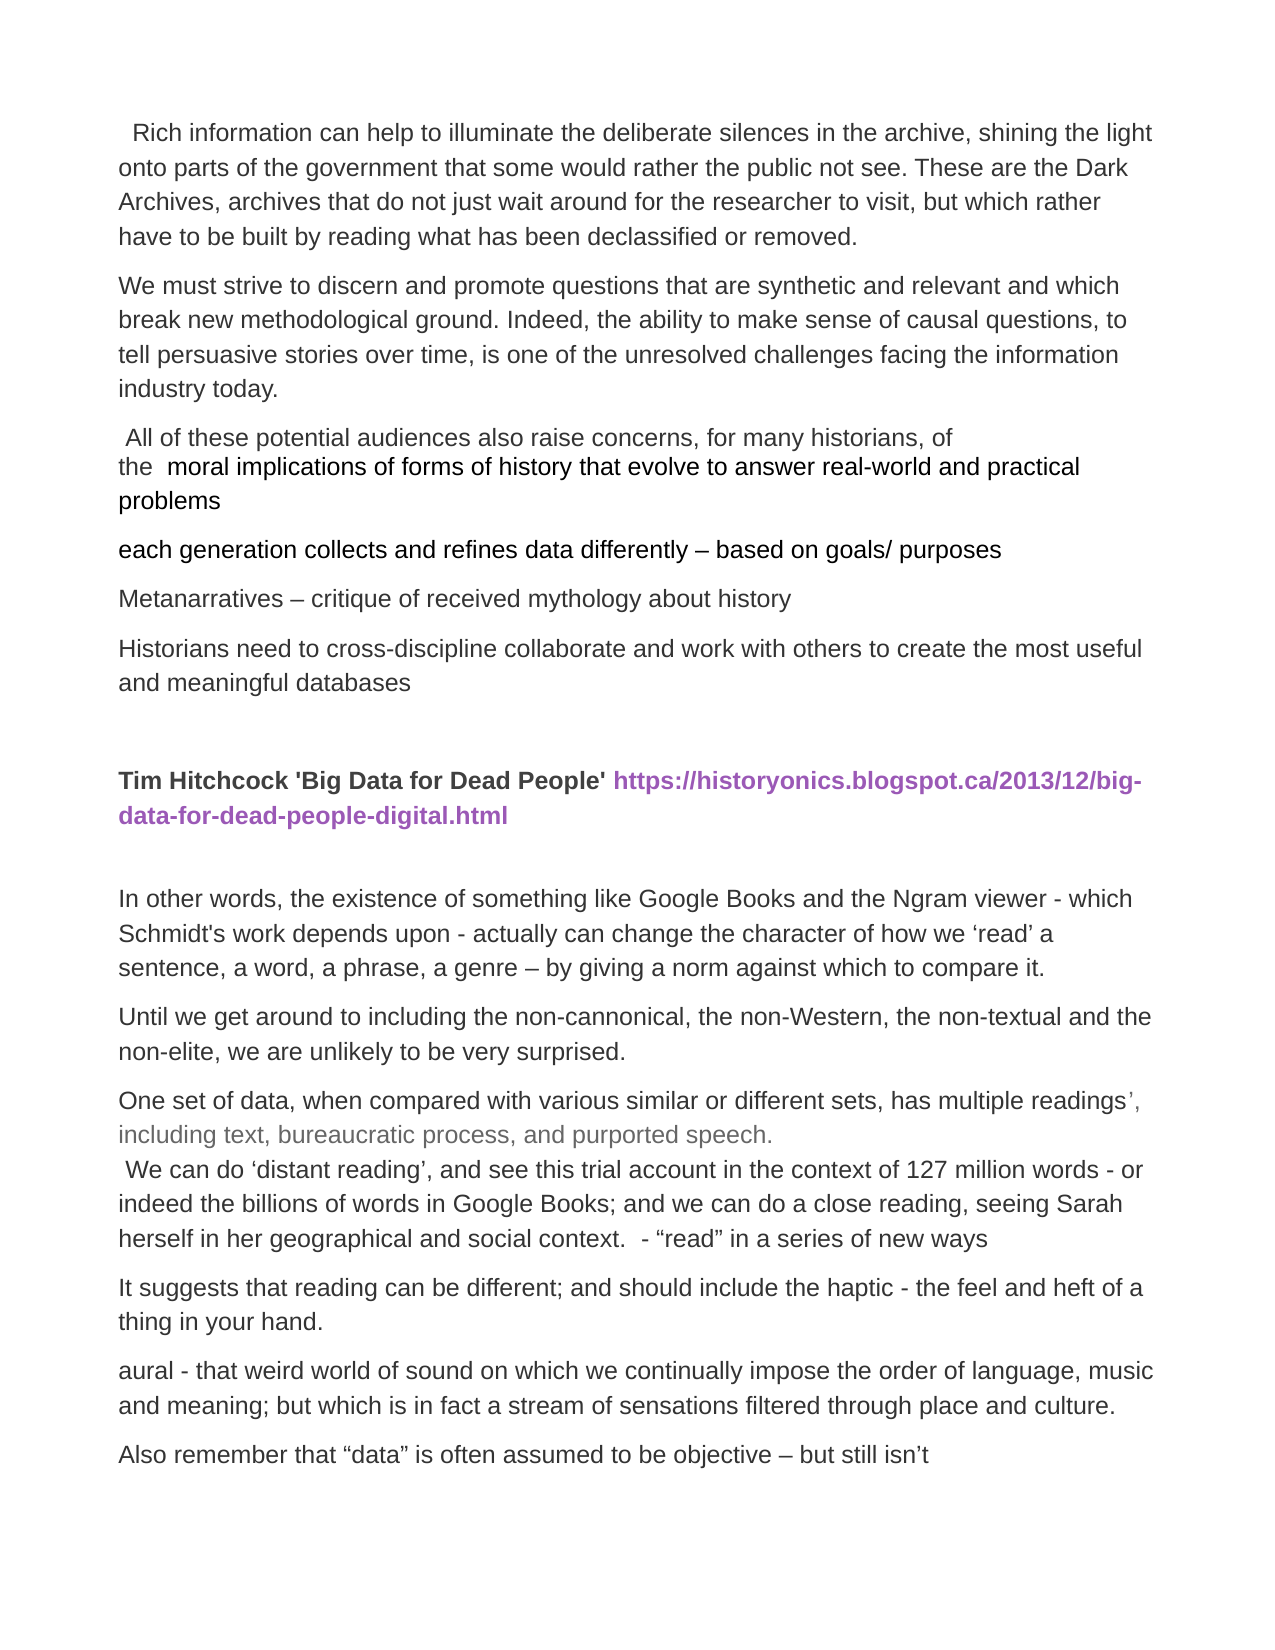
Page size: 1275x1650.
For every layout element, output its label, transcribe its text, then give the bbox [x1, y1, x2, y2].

text Metanarratives – critique of received mythology about history [118, 584, 1157, 613]
text All of these potential audiences also raise concerns, for many historians, of [118, 423, 1157, 452]
text Tim Hitchcock 'Big Data for Dead People' https://historyonics.blogspot.ca/2013/12/big-data-for-dead-people-digital.html [118, 766, 1157, 829]
text One set of data, when compared with various similar or different sets, has multiple readings’, including text, bureaucratic process, and purported speech. We can do ‘distant reading’, and see this trial account in the context of 127 million words - or indeed the billions of words in Google Books; and we can do a close reading, seeing Sarah herself in her geographical and social context. - “read” in a series of new ways [118, 1086, 1157, 1252]
text In other words, the existence of something like Google Books and the Ngram viewer - which Schmidt's work depends upon - actually can change the character of how we ‘read’ a sentence, a word, a phrase, a genre – by giving a norm against which to compare it. [118, 850, 1157, 982]
text We must strive to discern and promote questions that are synthetic and relevant and which break new methodological ground. Indeed, the ability to make sense of causal questions, to tell persuasive stories over time, is one of the unresolved challenges facing the information industry today. [118, 271, 1157, 403]
text aural - that weird world of sound on which we continually impose the order of language, music and meaning; but which is in fact a stream of sensations filtered through place and culture. [118, 1356, 1157, 1419]
text Historians need to cross-discipline collaborate and work with others to create the most useful and meaningful databases [118, 633, 1157, 697]
text Rich information can help to illuminate the deliberate silences in the archive, shining the light onto parts of the government that some would rather the public not see. These are the Dark Archives, archives that do not just wait around for the researcher to visit, but which rather have to be built by reading what has been declassified or removed. [118, 118, 1157, 250]
text Until we get around to including the non-cannonical, the non-Western, the non-textual and the non-elite, we are unlikely to be very surprised. [118, 1002, 1157, 1065]
text each generation collects and refines data differently – based on goals/ purposes [118, 535, 1157, 564]
text the moral implications of forms of history that evolve to answer real-world and practical problems [118, 452, 1157, 515]
text Also remember that “data” is often assumed to be objective – but still isn’t [118, 1440, 1157, 1468]
text It suggests that reading can be different; and should include the haptic - the feel and heft of a thing in your hand. [118, 1273, 1157, 1336]
